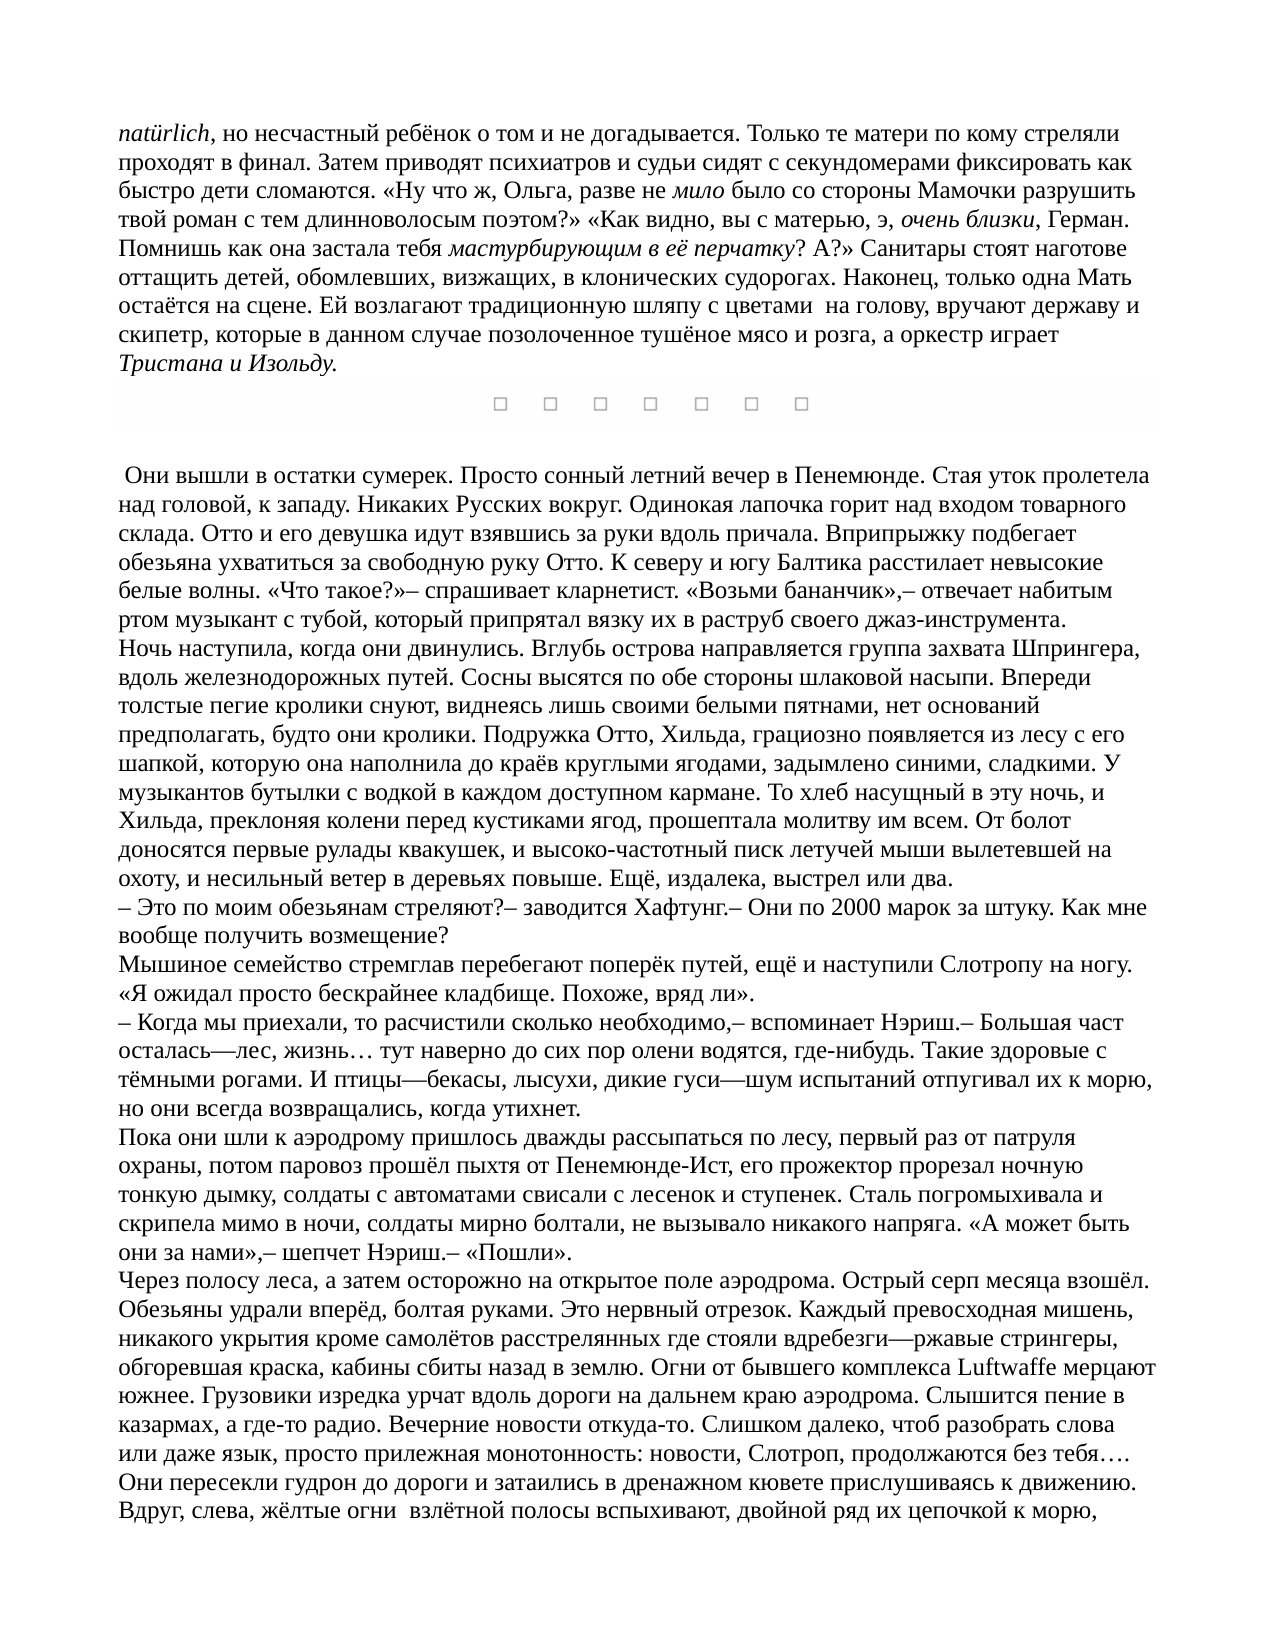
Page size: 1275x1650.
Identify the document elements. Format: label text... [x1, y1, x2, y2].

text natürlich, но несчастный ребёнок о том и не догадывается. Только те матери по кому стреляли проходят в финал. Затем приводят психиатров и судьи сидят с секундомерами фиксировать как быстро дети сломаются. «Ну что ж, Ольга, разве не мило было со стороны Мамочки разрушить твой роман с тем длинноволосым поэтом?» «Как видно, вы с матерью, э, очень близки, Герман. Помнишь как она застала тебя мастурбирующим в её перчатку? А?» Санитары стоят наготове оттащить детей, обомлевших, визжащих, в клонических судорогах. Наконец, только одна Мать остаётся на сцене. Ей возлагают традиционную шляпу с цветами на голову, вручают державу и скипетр, которые в данном случае позолоченное тушёное мясо и розга, а оркестр играет Тристана и Изольду. [118, 118, 1157, 376]
text Пока они шли к аэродрому пришлось дважды рассыпаться по лесу, первый раз от патруля охраны, потом паровоз прошёл пыхтя от Пенемюнде-Ист, его прожектор прорезал ночную тонкую дымку, солдаты с автоматами свисали с лесенок и ступенек. Сталь погромыхивала и скрипела мимо в ночи, солдаты мирно болтали, не вызывало никакого напряга. «А может быть они за нами»,– шепчет Нэриш.– «Пошли». [118, 1122, 1157, 1266]
text Ночь наступила, когда они двинулись. Вглубь острова направляется группа захвата Шпрингера, вдоль железнодорожных путей. Сосны высятся по обе стороны шлаковой насыпи. Впереди толстые пегие кролики снуют, виднеясь лишь своими белыми пятнами, нет оснований предполагать, будто они кролики. Подружка Отто, Хильда, грациозно появляется из лесу с его шапкой, которую она наполнила до краёв круглыми ягодами, задымлено синими, сладкими. У музыкантов бутылки с водкой в каждом доступном кармане. То хлеб насущный в эту ночь, и Хильда, преклоняя колени перед кустиками ягод, прошептала молитву им всем. От болот доносятся первые рулады квакушек, и высоко-частотный писк летучей мыши вылетевшей на охоту, и несильный ветер в деревьях повыше. Ещё, издалека, выстрел или два. [118, 633, 1157, 892]
text Мышиное семейство стремглав перебегают поперёк путей, ещё и наступили Слотропу на ногу. «Я ожидал просто бескрайнее кладбище. Похоже, вряд ли». [118, 949, 1157, 1007]
text Они пересекли гудрон до дороги и затаились в дренажном кювете прислушиваясь к движению. Вдруг, слева, жёлтые огни взлётной полосы вспыхивают, двойной ряд их цепочкой к морю, [118, 1467, 1157, 1524]
text Через полосу леса, а затем осторожно на открытое поле аэродрома. Острый серп месяца взошёл. Обезьяны удрали вперёд, болтая руками. Это нервный отрезок. Каждый превосходная мишень, никакого укрытия кроме самолётов расстрелянных где стояли вдребезги—ржавые стрингеры, обгоревшая краска, кабины сбиты назад в землю. Огни от бывшего комплекса Luftwaffe мерцают южнее. Грузовики изредка урчат вдоль дороги на дальнем краю аэродрома. Слышится пение в казармах, а где-то радио. Вечерние новости откуда-то. Слишком далеко, чтоб разобрать слова или даже язык, просто прилежная монотонность: новости, Слотроп, продолжаются без тебя…. [118, 1266, 1157, 1467]
text – Это по моим обезьянам стреляют?– заводится Хафтунг.– Они по 2000 марок за штуку. Как мне вообще получить возмещение? [118, 892, 1157, 949]
text – Когда мы приехали, то расчистили сколько необходимо,– вспоминает Нэриш.– Большая част осталась—лес, жизнь… тут наверно до сих пор олени водятся, где-нибудь. Такие здоровые с тёмными рогами. И птицы—бекасы, лысухи, дикие гуси—шум испытаний отпугивал их к морю, но они всегда возвращались, когда утихнет. [118, 1007, 1157, 1122]
picture [118, 376, 1157, 432]
text Они вышли в остатки сумерек. Просто сонный летний вечер в Пенемюнде. Стая уток пролетела над головой, к западу. Никаких Русских вокруг. Одинокая лапочка горит над входом товарного склада. Отто и его девушка идут взявшись за руки вдоль причала. Вприпрыжку подбегает обезьяна ухватиться за свободную руку Отто. К северу и югу Балтика расстилает невысокие белые волны. «Что такое?»– спрашивает кларнетист. «Возьми бананчик»,– отвечает набитым ртом музыкант с тубой, который припрятал вязку их в раструб своего джаз-инструмента. [118, 461, 1157, 633]
